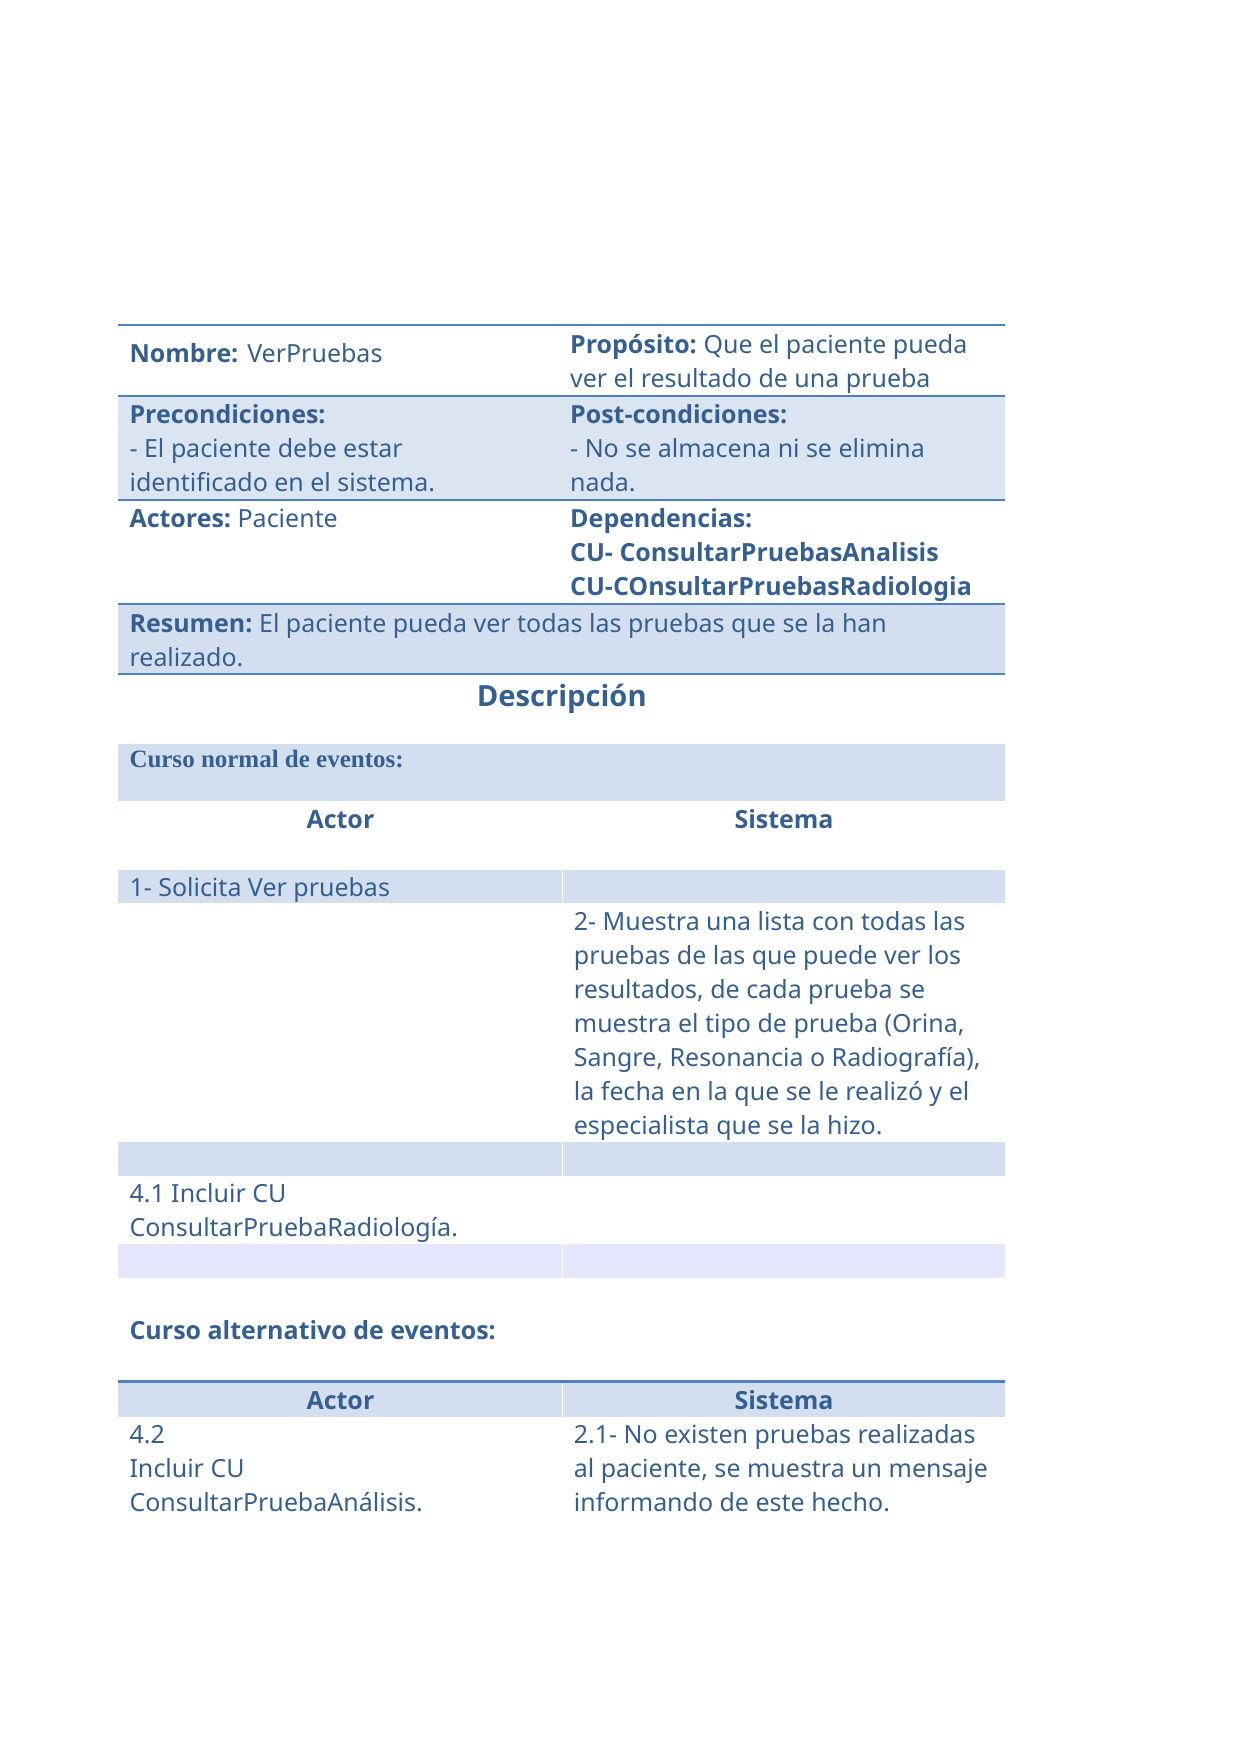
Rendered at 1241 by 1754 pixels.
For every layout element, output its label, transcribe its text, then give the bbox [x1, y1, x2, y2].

table_cell Dependencias: CU- ConsultarPruebasAnalisis CU-COnsultarPruebasRadiologia [559, 501, 1005, 603]
table_cell [563, 870, 1005, 903]
table_cell [563, 1176, 1005, 1244]
table_cell [118, 1142, 562, 1176]
table_header Propósito: Que el paciente pueda ver el resultado de una prueba [559, 326, 1005, 394]
table_cell Sistema [563, 801, 1005, 869]
table_header Curso normal de eventos: [118, 744, 1005, 801]
table_cell Resumen: El paciente pueda ver todas las pruebas que se la han realizado. [118, 605, 1005, 673]
table_cell [118, 1244, 562, 1278]
table_cell Sistema [563, 1383, 1005, 1417]
table_cell Curso alternativo de eventos: [118, 1312, 1005, 1380]
table_cell [563, 1278, 1005, 1312]
table_cell [118, 904, 562, 1142]
table_cell [563, 1244, 1005, 1278]
table_cell Actores: Paciente [118, 501, 559, 603]
table_cell 4.2 Incluir CU ConsultarPruebaAnálisis. [118, 1417, 562, 1519]
table_header Nombre: VerPruebas [118, 326, 559, 394]
table_cell [118, 1278, 562, 1312]
table_cell 4.1 Incluir CU ConsultarPruebaRadiología. [118, 1176, 562, 1244]
table_cell Post-condiciones: - No se almacena ni se elimina nada. [559, 397, 1005, 499]
table_cell 1- Solicita Ver pruebas [118, 870, 562, 903]
table_cell 2.1- No existen pruebas realizadas al paciente, se muestra un mensaje informando de este hecho. [563, 1417, 1005, 1519]
table_cell [563, 1142, 1005, 1176]
table_cell 2- Muestra una lista con todas las pruebas de las que puede ver los resultados, de cada prueba se muestra el tipo de prueba (Orina, Sangre, Resonancia o Radiografía), la fecha en la que se le realizó y el especialista que se la hizo. [563, 904, 1005, 1142]
table_cell Descripción [118, 675, 1005, 715]
table_cell Actor [118, 1383, 562, 1417]
table_cell Precondiciones: - El paciente debe estar identificado en el sistema. [118, 397, 559, 499]
table_cell Actor [118, 801, 562, 869]
